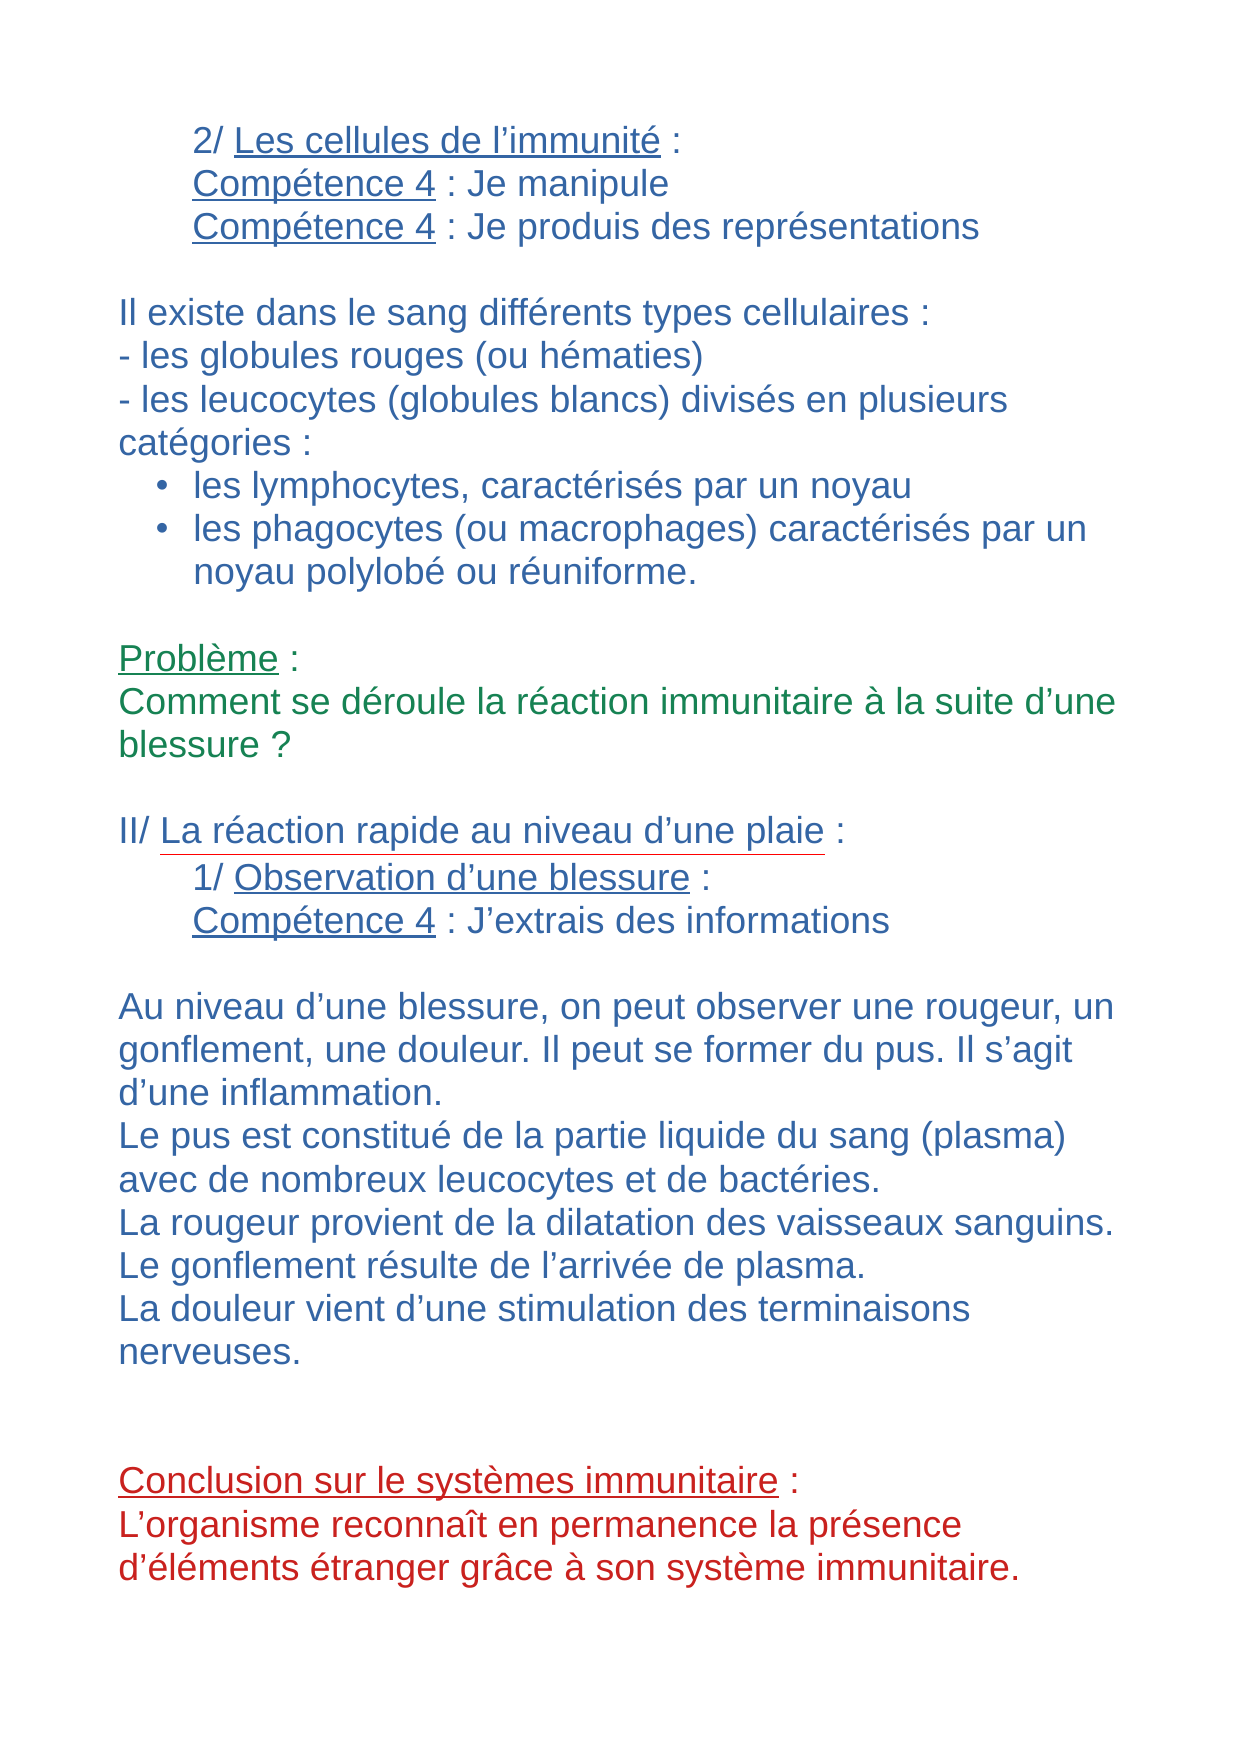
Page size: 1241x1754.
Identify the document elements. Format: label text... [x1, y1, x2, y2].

text Compétence 4 : Je produis des représentations [118, 204, 1122, 247]
list les lymphocytes, caractérisés par un noyau [156, 463, 1122, 506]
text 2/ Les cellules de l’immunité : [118, 118, 1122, 161]
text II/ La réaction rapide au niveau d’une plaie : [118, 808, 1122, 855]
text Compétence 4 : Je manipule [118, 161, 1122, 204]
text - les globules rouges (ou hématies) [118, 334, 1122, 377]
text La douleur vient d’une stimulation des terminaisons nerveuses. [118, 1286, 1122, 1372]
text Le gonflement résulte de l’arrivée de plasma. [118, 1243, 1122, 1286]
text La rougeur provient de la dilatation des vaisseaux sanguins. [118, 1200, 1122, 1243]
text Compétence 4 : J’extrais des informations [118, 898, 1122, 941]
text Au niveau d’une blessure, on peut observer une rougeur, un gonflement, une douleur. Il peut se former du pus. Il s’agit d’une inflammation. [118, 984, 1122, 1114]
text Comment se déroule la réaction immunitaire à la suite d’une blessure ? [118, 679, 1122, 765]
list les phagocytes (ou macrophages) caractérisés par un noyau polylobé ou réuniforme. [156, 506, 1122, 593]
text - les leucocytes (globules blancs) divisés en plusieurs catégories : [118, 377, 1122, 463]
text Problème : [118, 636, 1122, 679]
text Le pus est constitué de la partie liquide du sang (plasma) avec de nombreux leucocytes et de bactéries. [118, 1114, 1122, 1200]
text Il existe dans le sang différents types cellulaires : [118, 291, 1122, 334]
text Conclusion sur le systèmes immunitaire : [118, 1459, 1122, 1502]
text 1/ Observation d’une blessure : [118, 855, 1122, 898]
text L’organisme reconnaît en permanence la présence d’éléments étranger grâce à son système immunitaire. [118, 1502, 1122, 1588]
